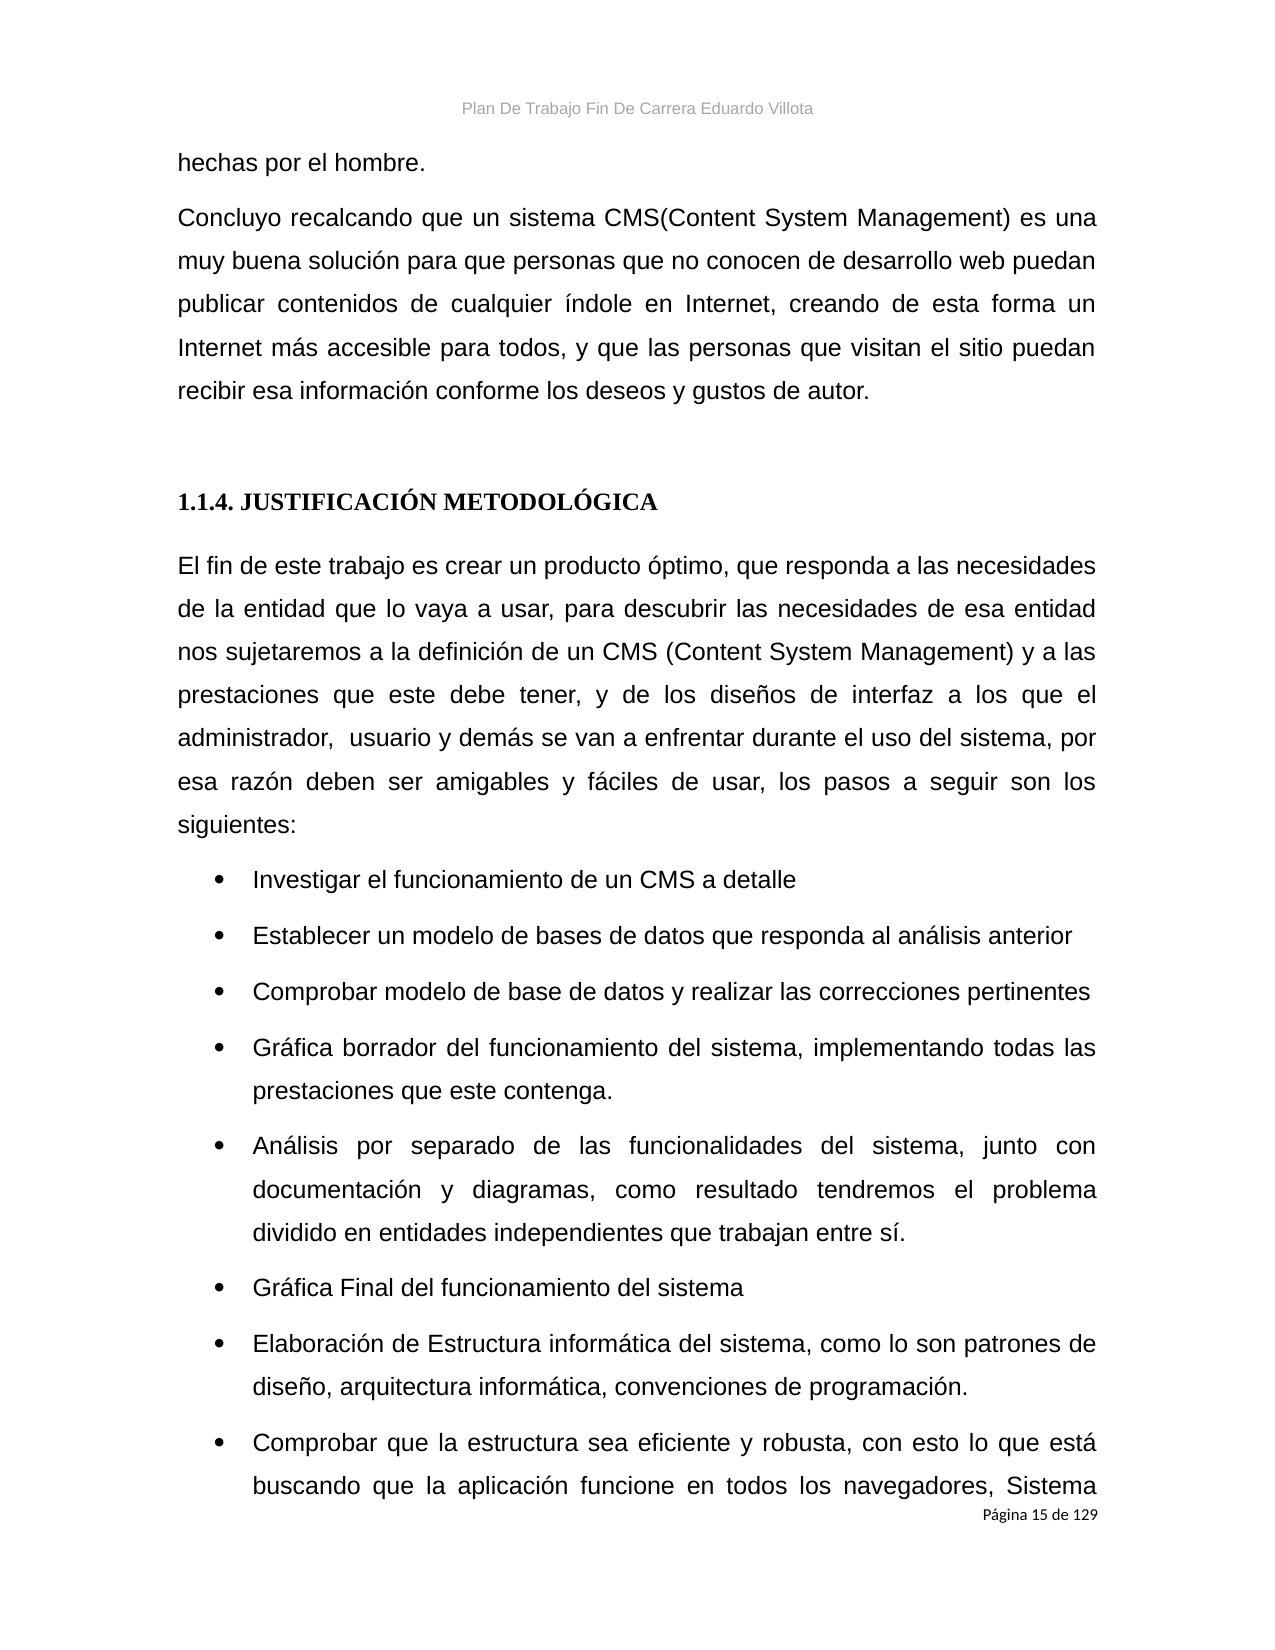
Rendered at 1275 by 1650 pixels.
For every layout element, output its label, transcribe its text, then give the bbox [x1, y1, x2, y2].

text hechas por el hombre. [177, 148, 1098, 176]
list Comprobar que la estructura sea eficiente y robusta, con esto lo que está buscando que la aplicación funcione en todos los navegadores, Sistema [215, 1428, 1098, 1500]
text El fin de este trabajo es crear un producto óptimo, que responda a las necesidades de la entidad que lo vaya a usar, para descubrir las necesidades de esa entidad nos sujetaremos a la definición de un CMS (Content System Management) y a las prestaciones que este debe tener, y de los diseños de interfaz a los que el administrador, usuario y demás se van a enfrentar durante el uso del sistema, por esa razón deben ser amigables y fáciles de usar, los pasos a seguir son los siguientes: [177, 551, 1098, 838]
list Análisis por separado de las funcionalidades del sistema, junto con documentación y diagramas, como resultado tendremos el problema dividido en entidades independientes que trabajan entre sí. [215, 1131, 1098, 1246]
list Gráfica Final del funcionamiento del sistema [215, 1273, 1098, 1302]
text Concluyo recalcando que un sistema CMS(Content System Management) es una muy buena solución para que personas que no conocen de desarrollo web puedan publicar contenidos de cualquier índole en Internet, creando de esta forma un Internet más accesible para todos, y que las personas que visitan el sitio puedan recibir esa información conforme los deseos y gustos de autor. [177, 203, 1098, 404]
list Comprobar modelo de base de datos y realizar las correcciones pertinentes [215, 977, 1098, 1006]
list Investigar el funcionamiento de un CMS a detalle [215, 865, 1098, 894]
list Elaboración de Estructura informática del sistema, como lo son patrones de diseño, arquitectura informática, convenciones de programación. [215, 1329, 1098, 1401]
list Gráfica borrador del funcionamiento del sistema, implementando todas las prestaciones que este contenga. [215, 1032, 1098, 1104]
list Establecer un modelo de bases de datos que responda al análisis anterior [215, 921, 1098, 950]
text 1.1.4. JUSTIFICACIÓN METODOLÓGICA [177, 487, 1098, 516]
